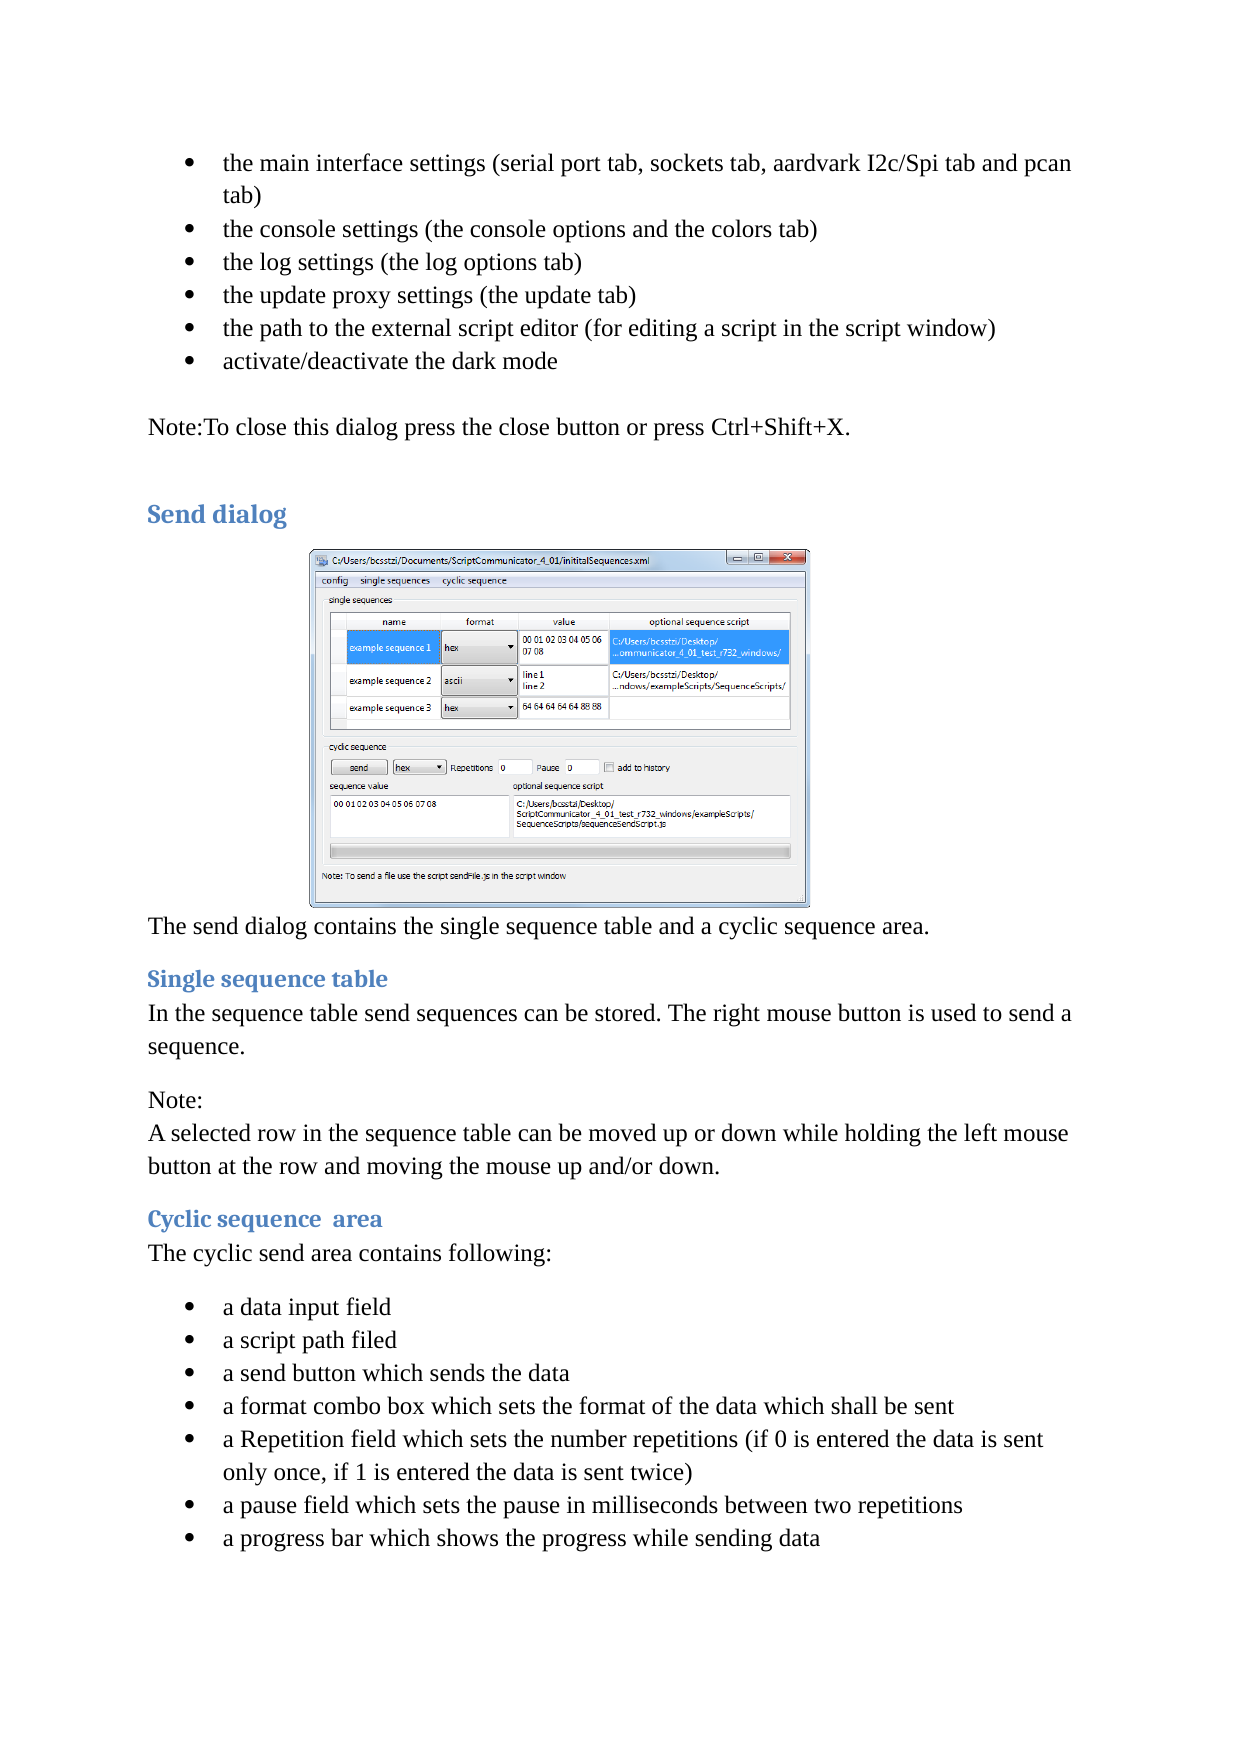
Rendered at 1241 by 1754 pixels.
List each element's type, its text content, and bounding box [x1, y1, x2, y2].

list a Repetition field which sets the number repetitions (if 0 is entered the data is sent only once, if 1 is entered the data is sent twice) [185, 1424, 1093, 1486]
list the path to the external script editor (for editing a script in the script window) [185, 313, 1093, 341]
subtitle Send dialog [148, 499, 1093, 530]
list the log settings (the log options tab) [185, 247, 1093, 275]
list the main interface settings (serial port tab, sockets tab, aardvark I2c/Spi tab and pcan tab) [185, 148, 1093, 209]
text The cyclic send area contains following: [148, 1238, 1093, 1267]
list Note:To close this dialog press the close button or press Ctrl+Shift+X. [148, 412, 1093, 441]
list a pause field which sets the pause in milliseconds between two repetitions [185, 1490, 1093, 1519]
list the console settings (the console options and the colors tab) [185, 214, 1093, 242]
list a format combo box which sets the format of the data which shall be sent [185, 1391, 1093, 1420]
text The send dialog contains the single sequence table and a cyclic sequence area. [148, 534, 1093, 940]
list a data input field [185, 1292, 1093, 1321]
picture [309, 549, 811, 908]
list a send button which sends the data [185, 1358, 1093, 1387]
list a progress bar which shows the progress while sending data [185, 1523, 1093, 1552]
list activate/deactivate the dark mode [185, 346, 1093, 374]
list a script path filed [185, 1325, 1093, 1354]
text In the sequence table send sequences can be stored. The right mouse button is used to send a sequence. [148, 998, 1093, 1060]
text Note: [148, 1085, 1093, 1114]
text A selected row in the sequence table can be moved up or down while holding the left mouse button at the row and moving the mouse up and/or down. [148, 1118, 1093, 1180]
list the update proxy settings (the update tab) [185, 280, 1093, 308]
subtitle Single sequence table [148, 965, 1093, 994]
subtitle Cyclic sequence area [148, 1205, 1093, 1234]
